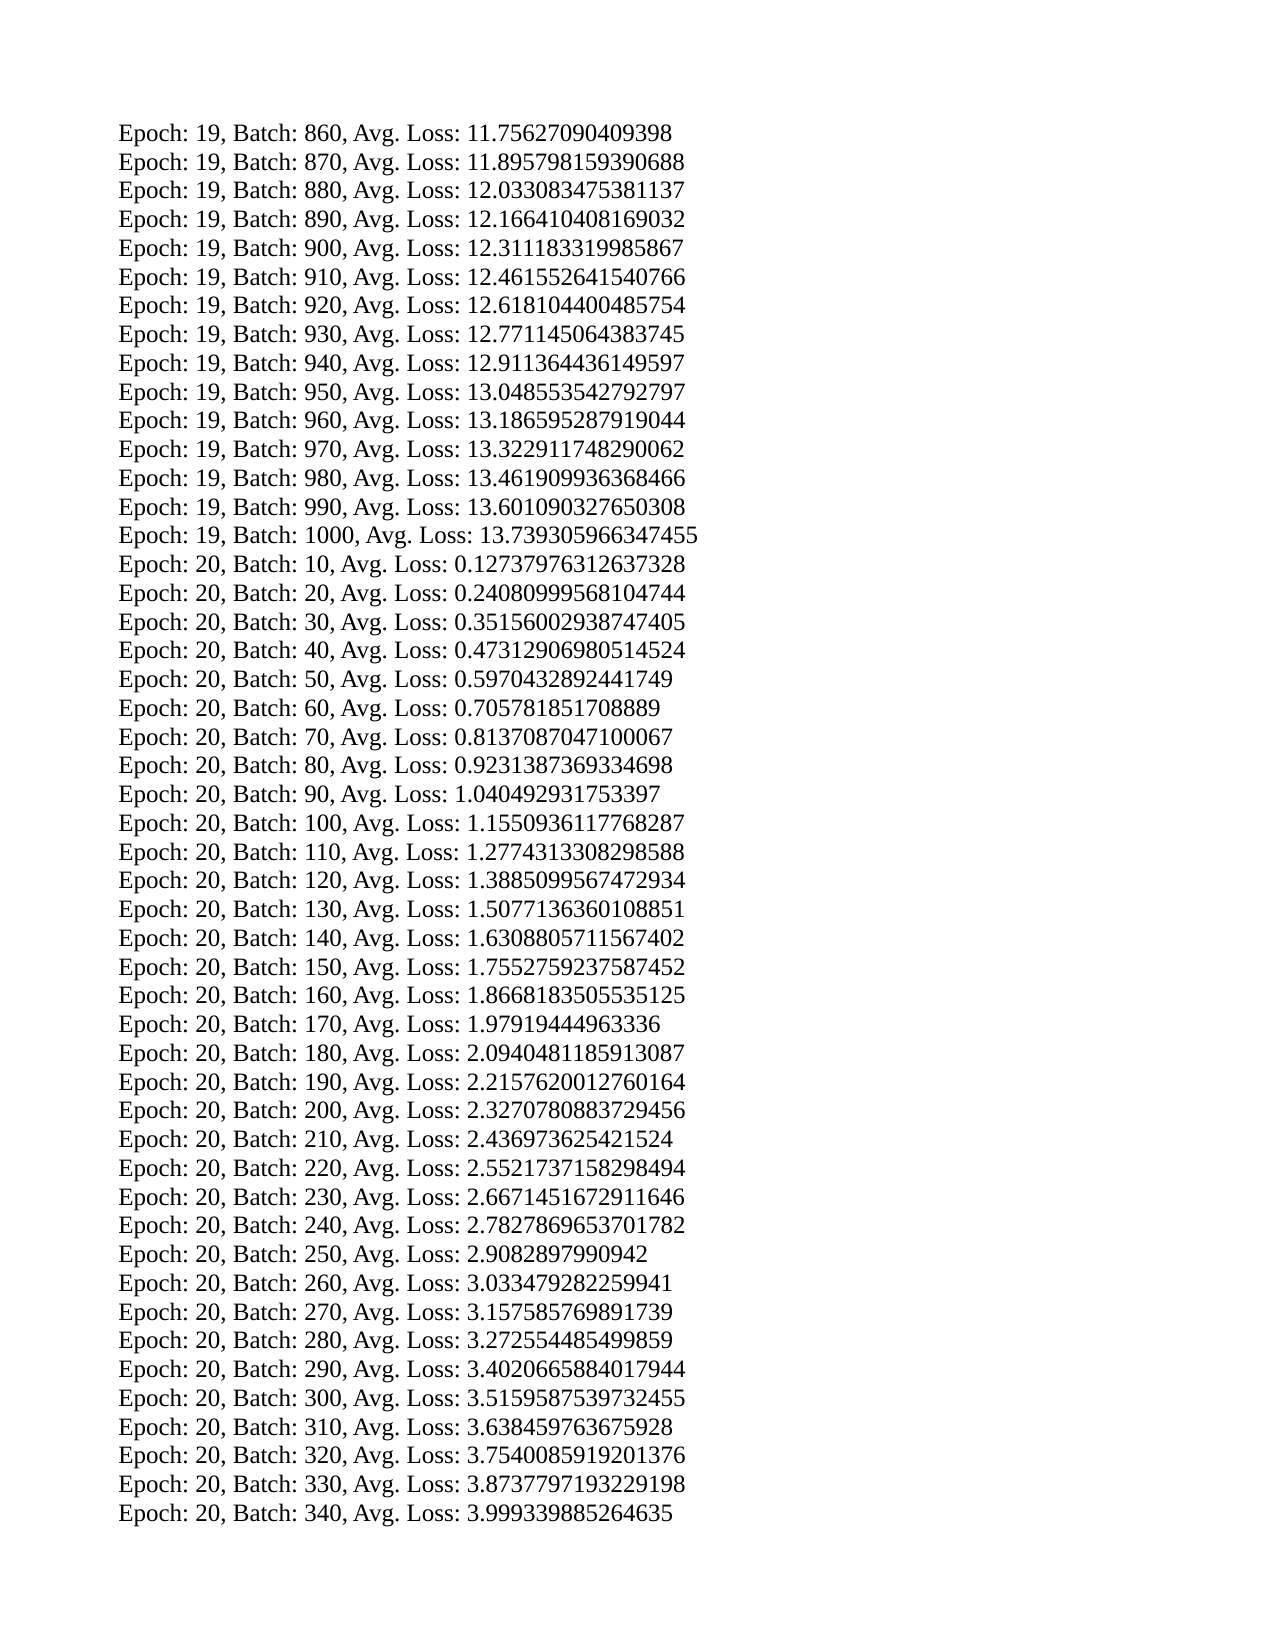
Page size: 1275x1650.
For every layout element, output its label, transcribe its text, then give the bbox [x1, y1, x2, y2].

text Epoch: 20, Batch: 110, Avg. Loss: 1.2774313308298588 [118, 837, 1157, 866]
text Epoch: 19, Batch: 860, Avg. Loss: 11.75627090409398 [118, 118, 1157, 147]
text Epoch: 20, Batch: 130, Avg. Loss: 1.5077136360108851 [118, 894, 1157, 923]
text Epoch: 20, Batch: 100, Avg. Loss: 1.1550936117768287 [118, 808, 1157, 837]
text Epoch: 20, Batch: 120, Avg. Loss: 1.3885099567472934 [118, 866, 1157, 894]
text Epoch: 20, Batch: 290, Avg. Loss: 3.4020665884017944 [118, 1354, 1157, 1383]
text Epoch: 19, Batch: 870, Avg. Loss: 11.895798159390688 [118, 147, 1157, 176]
text Epoch: 19, Batch: 950, Avg. Loss: 13.048553542792797 [118, 377, 1157, 406]
text Epoch: 20, Batch: 320, Avg. Loss: 3.7540085919201376 [118, 1441, 1157, 1469]
text Epoch: 20, Batch: 280, Avg. Loss: 3.272554485499859 [118, 1326, 1157, 1354]
text Epoch: 19, Batch: 980, Avg. Loss: 13.461909936368466 [118, 463, 1157, 492]
text Epoch: 20, Batch: 200, Avg. Loss: 2.3270780883729456 [118, 1096, 1157, 1124]
text Epoch: 20, Batch: 240, Avg. Loss: 2.7827869653701782 [118, 1211, 1157, 1239]
text Epoch: 20, Batch: 70, Avg. Loss: 0.8137087047100067 [118, 722, 1157, 751]
text Epoch: 20, Batch: 340, Avg. Loss: 3.999339885264635 [118, 1498, 1157, 1527]
text Epoch: 20, Batch: 210, Avg. Loss: 2.436973625421524 [118, 1124, 1157, 1153]
text Epoch: 20, Batch: 330, Avg. Loss: 3.8737797193229198 [118, 1469, 1157, 1498]
text Epoch: 19, Batch: 970, Avg. Loss: 13.322911748290062 [118, 434, 1157, 463]
text Epoch: 19, Batch: 930, Avg. Loss: 12.771145064383745 [118, 319, 1157, 348]
text Epoch: 20, Batch: 60, Avg. Loss: 0.705781851708889 [118, 693, 1157, 722]
text Epoch: 19, Batch: 1000, Avg. Loss: 13.739305966347455 [118, 521, 1157, 549]
text Epoch: 20, Batch: 220, Avg. Loss: 2.5521737158298494 [118, 1153, 1157, 1182]
text Epoch: 20, Batch: 230, Avg. Loss: 2.6671451672911646 [118, 1182, 1157, 1211]
text Epoch: 20, Batch: 40, Avg. Loss: 0.47312906980514524 [118, 636, 1157, 664]
text Epoch: 20, Batch: 10, Avg. Loss: 0.12737976312637328 [118, 549, 1157, 578]
text Epoch: 20, Batch: 270, Avg. Loss: 3.157585769891739 [118, 1297, 1157, 1326]
text Epoch: 20, Batch: 160, Avg. Loss: 1.8668183505535125 [118, 981, 1157, 1009]
text Epoch: 19, Batch: 940, Avg. Loss: 12.911364436149597 [118, 348, 1157, 377]
text Epoch: 19, Batch: 880, Avg. Loss: 12.033083475381137 [118, 176, 1157, 204]
text Epoch: 20, Batch: 250, Avg. Loss: 2.9082897990942 [118, 1239, 1157, 1268]
text Epoch: 20, Batch: 310, Avg. Loss: 3.638459763675928 [118, 1412, 1157, 1441]
text Epoch: 20, Batch: 170, Avg. Loss: 1.97919444963336 [118, 1009, 1157, 1038]
text Epoch: 19, Batch: 990, Avg. Loss: 13.601090327650308 [118, 492, 1157, 521]
text Epoch: 20, Batch: 260, Avg. Loss: 3.033479282259941 [118, 1268, 1157, 1297]
text Epoch: 20, Batch: 50, Avg. Loss: 0.5970432892441749 [118, 664, 1157, 693]
text Epoch: 20, Batch: 150, Avg. Loss: 1.7552759237587452 [118, 952, 1157, 981]
text Epoch: 19, Batch: 920, Avg. Loss: 12.618104400485754 [118, 291, 1157, 319]
text Epoch: 20, Batch: 190, Avg. Loss: 2.2157620012760164 [118, 1067, 1157, 1096]
text Epoch: 20, Batch: 90, Avg. Loss: 1.040492931753397 [118, 779, 1157, 808]
text Epoch: 20, Batch: 140, Avg. Loss: 1.6308805711567402 [118, 923, 1157, 952]
text Epoch: 19, Batch: 900, Avg. Loss: 12.311183319985867 [118, 233, 1157, 262]
text Epoch: 20, Batch: 180, Avg. Loss: 2.0940481185913087 [118, 1038, 1157, 1067]
text Epoch: 19, Batch: 910, Avg. Loss: 12.461552641540766 [118, 262, 1157, 291]
text Epoch: 19, Batch: 960, Avg. Loss: 13.186595287919044 [118, 406, 1157, 434]
text Epoch: 20, Batch: 80, Avg. Loss: 0.9231387369334698 [118, 751, 1157, 779]
text Epoch: 19, Batch: 890, Avg. Loss: 12.166410408169032 [118, 204, 1157, 233]
text Epoch: 20, Batch: 20, Avg. Loss: 0.24080999568104744 [118, 578, 1157, 607]
text Epoch: 20, Batch: 30, Avg. Loss: 0.35156002938747405 [118, 607, 1157, 636]
text Epoch: 20, Batch: 300, Avg. Loss: 3.5159587539732455 [118, 1383, 1157, 1412]
